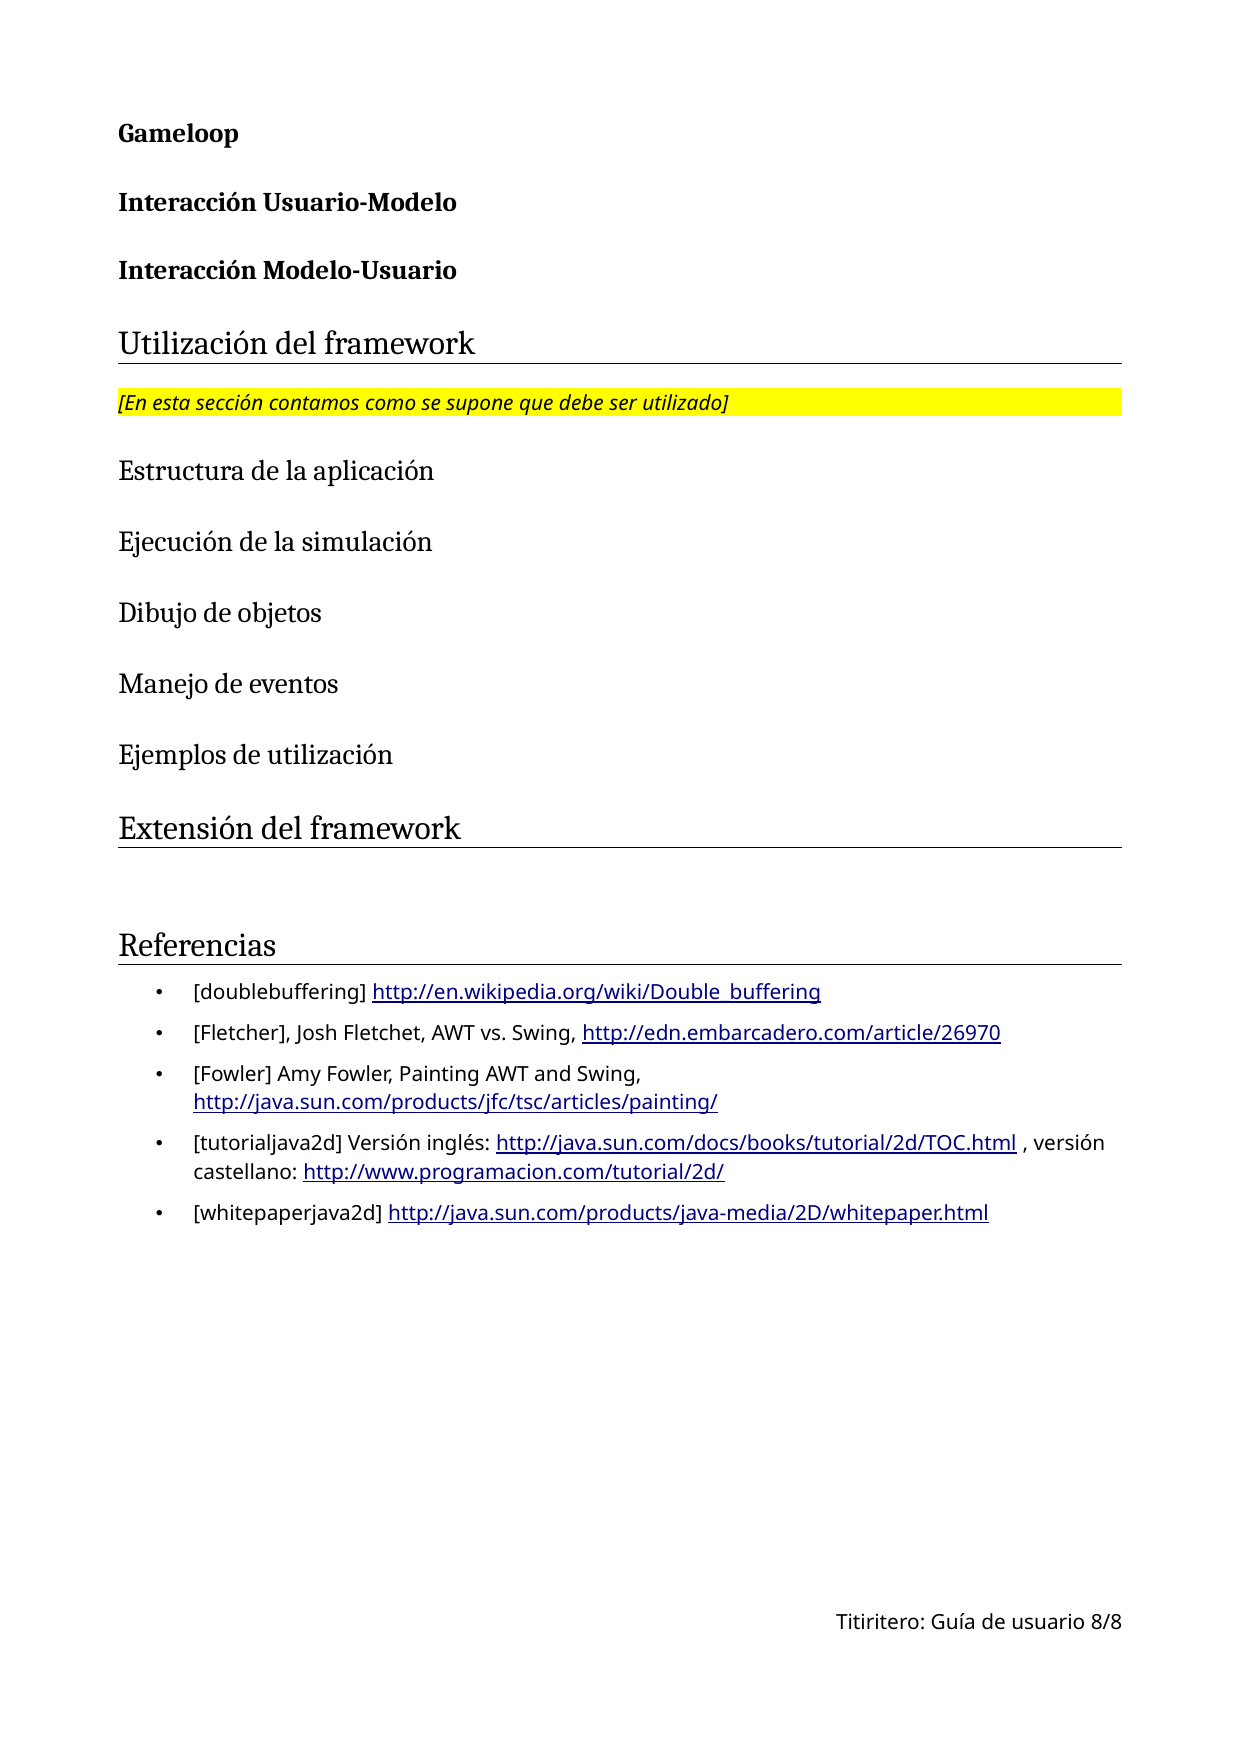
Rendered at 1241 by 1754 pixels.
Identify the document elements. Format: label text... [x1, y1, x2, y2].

subtitle Utilización del framework [118, 324, 1122, 363]
list [tutorialjava2d] Versión inglés: http://java.sun.com/docs/books/tutorial/2d/TOC.html , versión castellano: http://www.programacion.com/tutorial/2d/ [156, 1128, 1122, 1185]
text [En esta sección contamos como se supone que debe ser utilizado] [118, 388, 1122, 416]
subtitle Manejo de eventos [118, 667, 1122, 700]
subtitle Interacción Modelo-Usuario [118, 255, 1122, 287]
subtitle Estructura de la aplicación [118, 454, 1122, 487]
subtitle Extensión del framework [118, 809, 1122, 847]
subtitle Dibujo de objetos [118, 596, 1122, 629]
subtitle Referencias [118, 926, 1122, 964]
subtitle Gameloop [118, 118, 1122, 149]
list [Fletcher], Josh Fletchet, AWT vs. Swing, http://edn.embarcadero.com/article/26970 [156, 1018, 1122, 1046]
list [whitepaperjava2d] http://java.sun.com/products/java-media/2D/whitepaper.html [156, 1198, 1122, 1226]
subtitle Interacción Usuario-Modelo [118, 187, 1122, 218]
subtitle Ejemplos de utilización [118, 738, 1122, 771]
list [doublebuffering] http://en.wikipedia.org/wiki/Double_buffering [156, 977, 1122, 1006]
list [Fowler] Amy Fowler, Painting AWT and Swing, http://java.sun.com/products/jfc/tsc/articles/painting/ [156, 1059, 1122, 1116]
subtitle Ejecución de la simulación [118, 525, 1122, 558]
